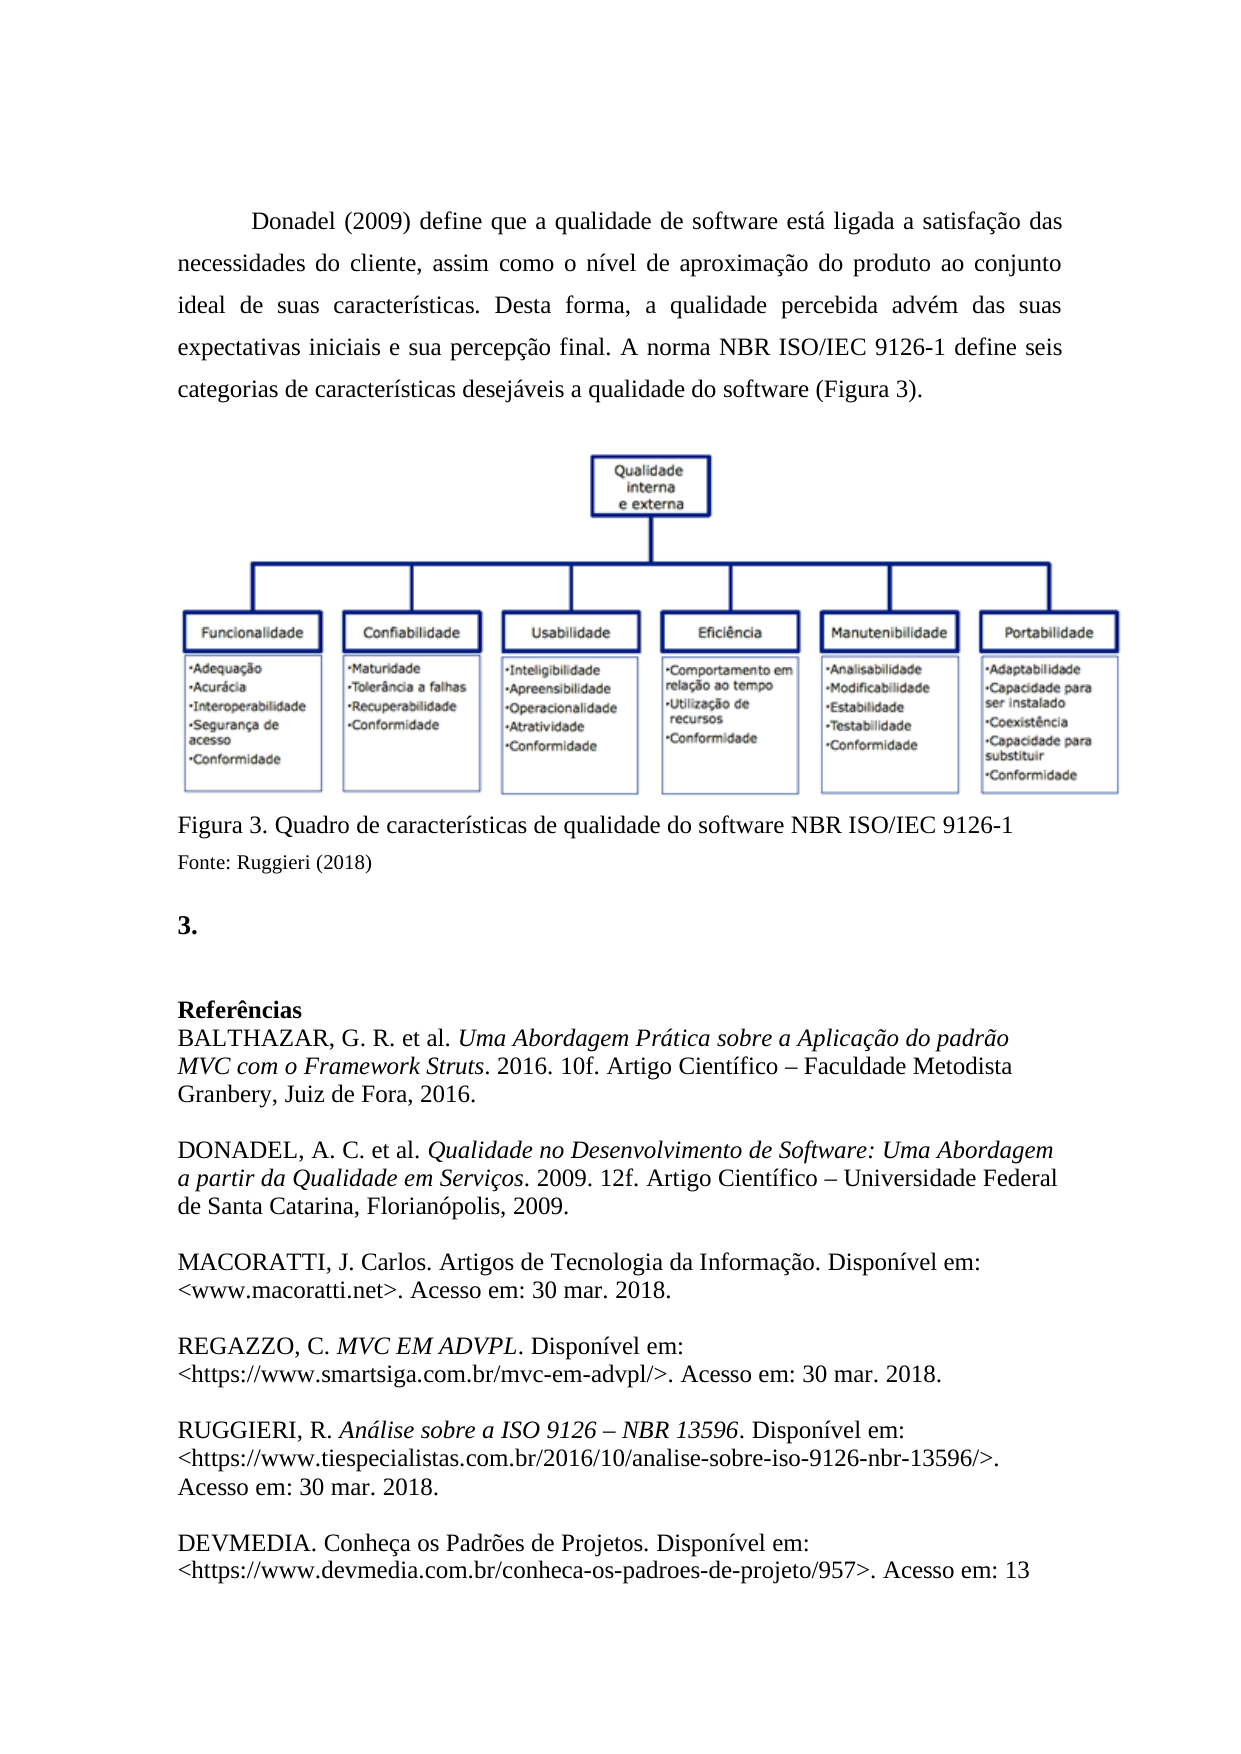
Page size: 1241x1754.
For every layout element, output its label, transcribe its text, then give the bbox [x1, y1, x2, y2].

picture [180, 453, 1122, 798]
text <https://www.smartsiga.com.br/mvc-em-advpl/>. Acesso em: 30 mar. 2018. [177, 1360, 1063, 1388]
text Referências [177, 996, 1063, 1024]
text REGAZZO, C. MVC EM ADVPL. Disponível em: [177, 1332, 1063, 1360]
text BALTHAZAR, G. R. et al. Uma Abordagem Prática sobre a Aplicação do padrão MVC com o Framework Struts. 2016. 10f. Artigo Científico – Faculdade Metodista Granbery, Juiz de Fora, 2016. [177, 1024, 1063, 1108]
text Fonte: Ruggieri (2018) [177, 851, 1063, 874]
text Donadel (2009) define que a qualidade de software está ligada a satisfação das necessidades do cliente, assim como o nível de aproximação do produto ao conjunto ideal de suas características. Desta forma, a qualidade percebida advém das suas expectativas iniciais e sua percepção final. A norma NBR ISO/IEC 9126-1 define seis categorias de características desejáveis a qualidade do software (Figura 3). [177, 207, 1063, 403]
text Figura 3. Quadro de características de qualidade do software NBR ISO/IEC 9126-1 [177, 811, 1063, 839]
text MACORATTI, J. Carlos. Artigos de Tecnologia da Informação. Disponível em: <www.macoratti.net>. Acesso em: 30 mar. 2018. [177, 1248, 1063, 1304]
text DONADEL, A. C. et al. Qualidade no Desenvolvimento de Software: Uma Abordagem a partir da Qualidade em Serviços. 2009. 12f. Artigo Científico – Universidade Federal de Santa Catarina, Florianópolis, 2009. [177, 1136, 1063, 1220]
text RUGGIERI, R. Análise sobre a ISO 9126 – NBR 13596. Disponível em: <https://www.tiespecialistas.com.br/2016/10/analise-sobre-iso-9126-nbr-13596/>. Acesso em: 30 mar. 2018. [177, 1416, 1063, 1500]
text DEVMEDIA. Conheça os Padrões de Projetos. Disponível em: <https://www.devmedia.com.br/conheca-os-padroes-de-projeto/957>. Acesso em: 13 [177, 1528, 1063, 1584]
